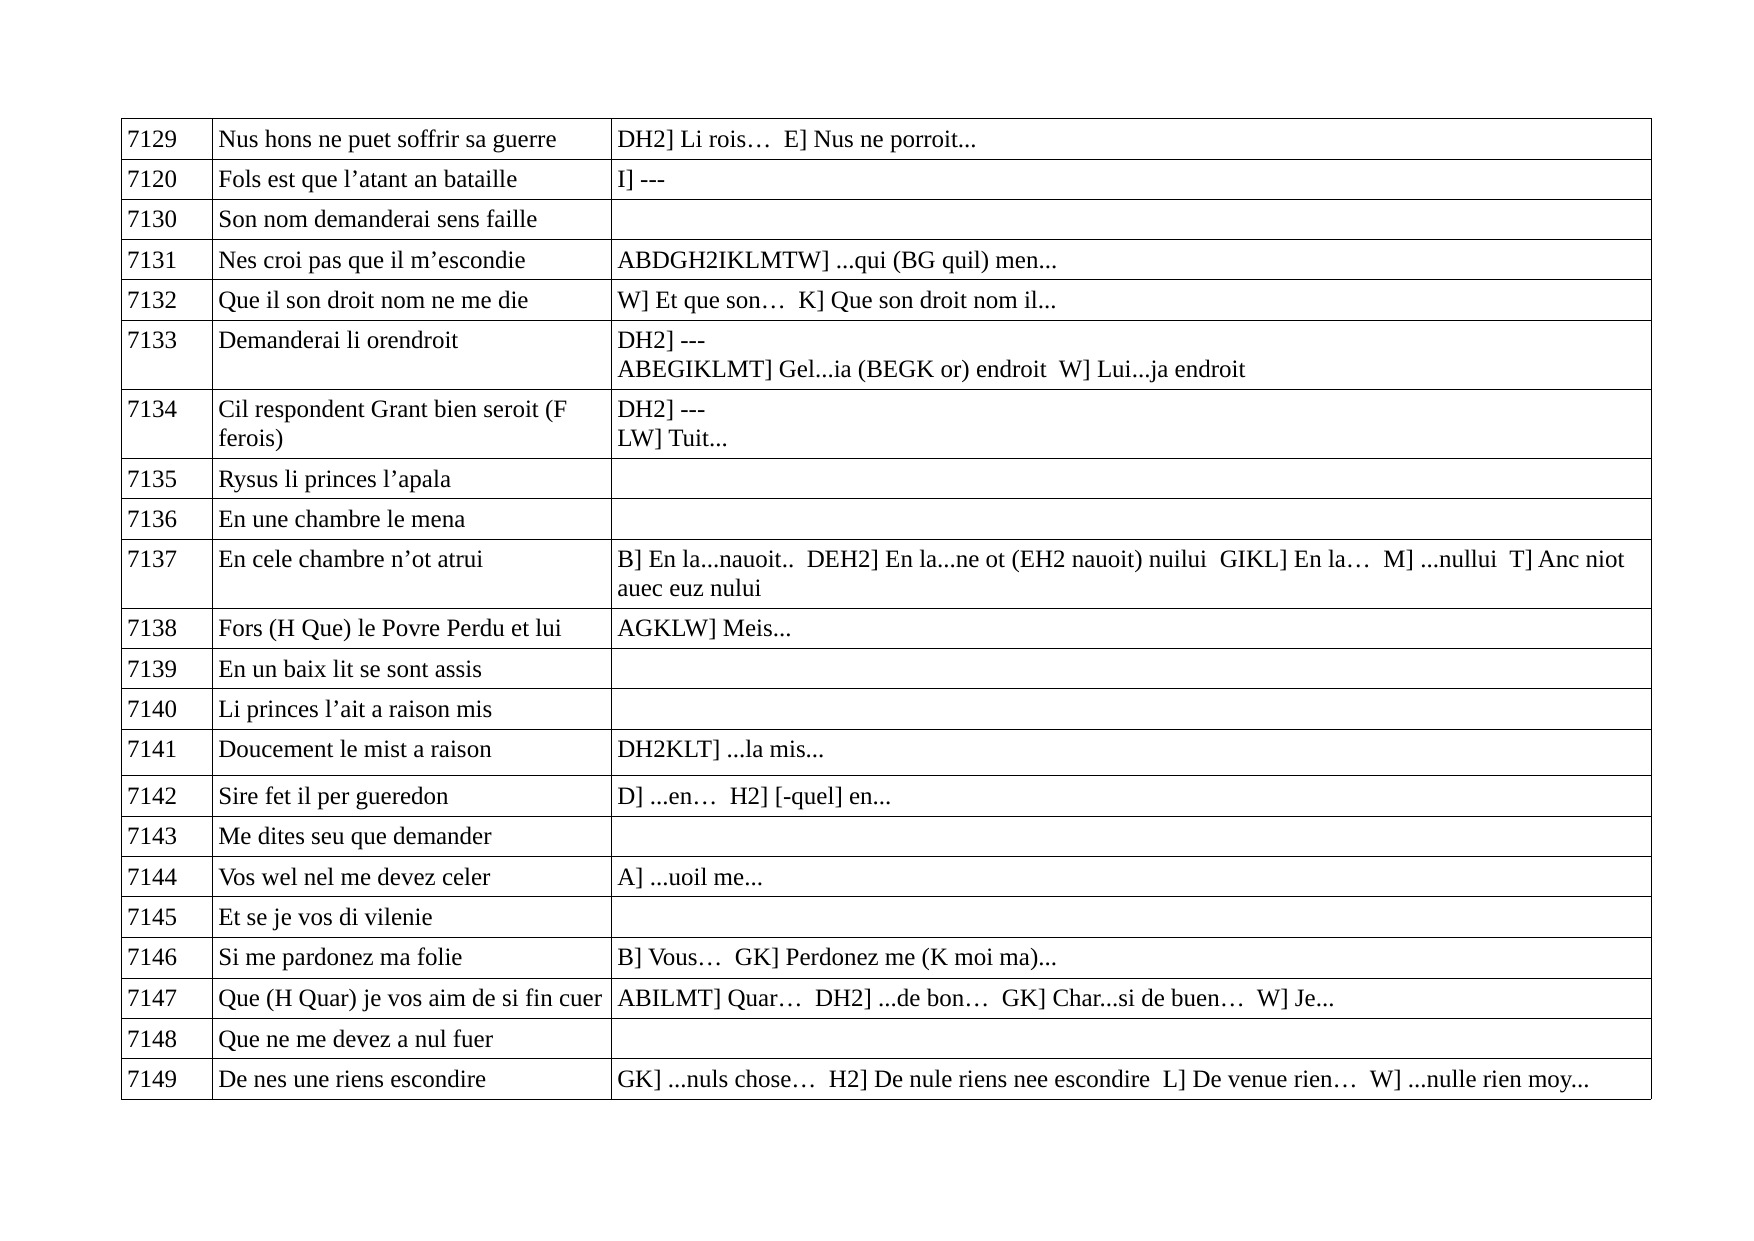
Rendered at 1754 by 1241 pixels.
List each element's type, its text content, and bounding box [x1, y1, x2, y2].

table_cell 7136 [122, 499, 212, 538]
table_cell Doucement le mist a raison [213, 730, 611, 775]
table_cell [612, 459, 1651, 498]
table_cell 7133 [122, 321, 212, 389]
table_cell En cele chambre n’ot atrui [213, 540, 611, 607]
table_cell 7132 [122, 280, 212, 320]
table_cell Que (H Quar) je vos aim de si fin cuer [213, 979, 611, 1018]
table_cell 7138 [122, 609, 212, 648]
table_cell W] Et que son… K] Que son droit nom il... [612, 280, 1651, 320]
table_cell Son nom demanderai sens faille [213, 200, 611, 239]
table_cell 7142 [122, 776, 212, 816]
table_cell 7131 [122, 240, 212, 279]
table_cell Si me pardonez ma folie [213, 938, 611, 977]
table_cell De nes une riens escondire [213, 1059, 611, 1098]
table_cell [612, 649, 1651, 688]
table_cell DH2KLT] ...la mis... [612, 730, 1651, 775]
table_cell En une chambre le mena [213, 499, 611, 538]
table_cell AGKLW] Meis... [612, 609, 1651, 648]
table_cell 7135 [122, 459, 212, 498]
table_cell Que ne me devez a nul fuer [213, 1019, 611, 1058]
table_cell Rysus li princes l’apala [213, 459, 611, 498]
table_cell D] ...en… H2] [-quel] en... [612, 776, 1651, 816]
table_cell Fors (H Que) le Povre Perdu et lui [213, 609, 611, 648]
table_cell [612, 499, 1651, 538]
table_cell 7148 [122, 1019, 212, 1058]
table_cell [612, 200, 1651, 239]
table_cell 7139 [122, 649, 212, 688]
table_cell [612, 897, 1651, 937]
table_cell Que il son droit nom ne me die [213, 280, 611, 320]
table_cell 7143 [122, 817, 212, 856]
table_cell 7141 [122, 730, 212, 775]
table_cell DH2] Li rois… E] Nus ne porroit... [612, 119, 1651, 158]
table_cell ABDGH2IKLMTW] ...qui (BG quil) men... [612, 240, 1651, 279]
table_cell 7120 [122, 160, 212, 199]
table_cell ABILMT] Quar… DH2] ...de bon… GK] Char...si de buen… W] Je... [612, 979, 1651, 1018]
table_cell Li princes l’ait a raison mis [213, 689, 611, 728]
table_cell Fols est que l’atant an bataille [213, 160, 611, 199]
table_cell Nus hons ne puet soffrir sa guerre [213, 119, 611, 158]
table_cell 7134 [122, 390, 212, 458]
table_cell I] --- [612, 160, 1651, 199]
table_cell 7129 [122, 119, 212, 158]
table_cell DH2] --- ABEGIKLMT] Gel...ia (BEGK or) endroit W] Lui...ja endroit [612, 321, 1651, 389]
table_cell DH2] --- LW] Tuit... [612, 390, 1651, 458]
table_cell Nes croi pas que il m’escondie [213, 240, 611, 279]
table_cell A] ...uoil me... [612, 857, 1651, 896]
table_cell 7145 [122, 897, 212, 937]
table_cell 7140 [122, 689, 212, 728]
table_cell 7146 [122, 938, 212, 977]
table_cell Me dites seu que demander [213, 817, 611, 856]
table_cell [612, 689, 1651, 728]
table_cell 7130 [122, 200, 212, 239]
table_cell Demanderai li orendroit [213, 321, 611, 389]
table_cell En un baix lit se sont assis [213, 649, 611, 688]
table_cell GK] ...nuls chose… H2] De nule riens nee escondire L] De venue rien… W] ...nulle rien moy... [612, 1059, 1651, 1098]
table_cell 7149 [122, 1059, 212, 1098]
table_cell Et se je vos di vilenie [213, 897, 611, 937]
table_cell Cil respondent Grant bien seroit (F ferois) [213, 390, 611, 458]
table_cell 7147 [122, 979, 212, 1018]
table_cell [612, 1019, 1651, 1058]
table_cell [612, 817, 1651, 856]
table_cell Vos wel nel me devez celer [213, 857, 611, 896]
table_cell B] En la...nauoit.. DEH2] En la...ne ot (EH2 nauoit) nuilui GIKL] En la… M] ...nullui T] Anc niot auec euz nului [612, 540, 1651, 607]
table_cell Sire fet il per gueredon [213, 776, 611, 816]
table_cell 7144 [122, 857, 212, 896]
table_cell 7137 [122, 540, 212, 607]
table_cell B] Vous… GK] Perdonez me (K moi ma)... [612, 938, 1651, 977]
